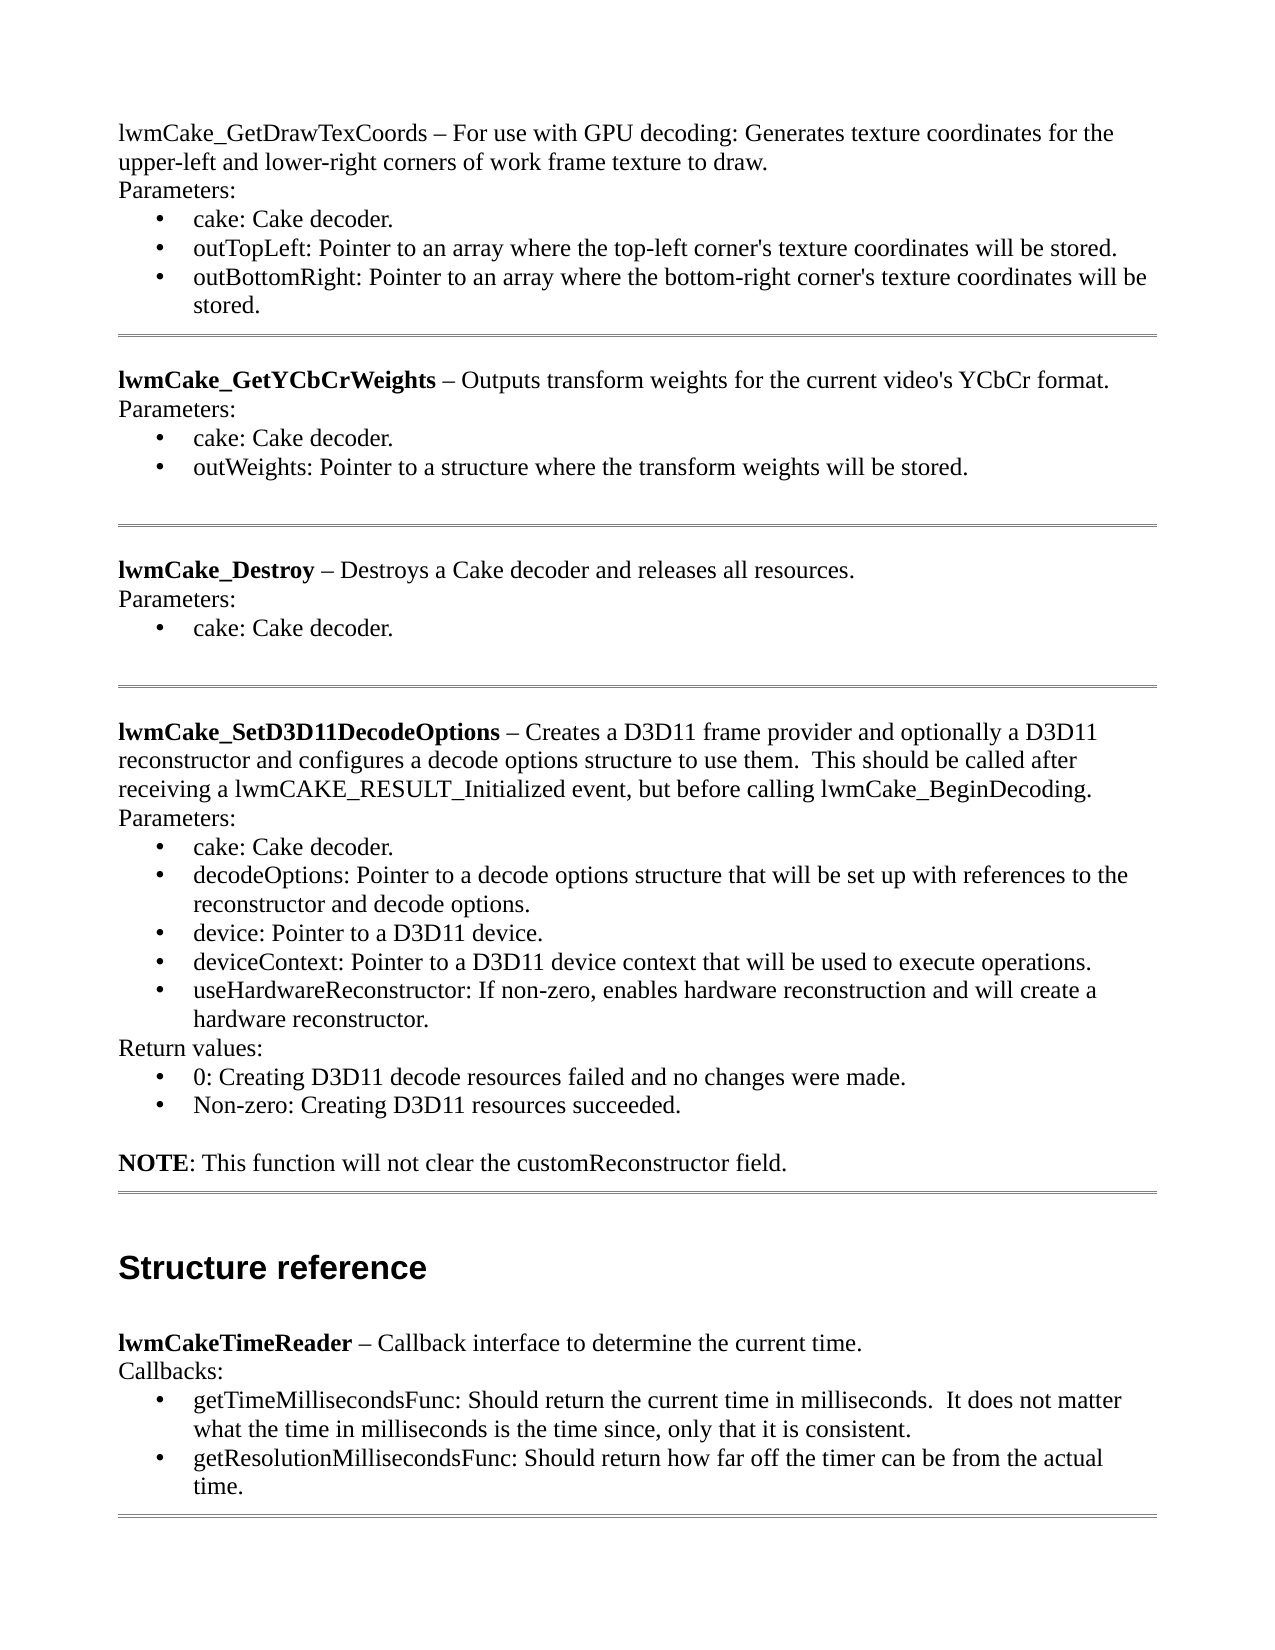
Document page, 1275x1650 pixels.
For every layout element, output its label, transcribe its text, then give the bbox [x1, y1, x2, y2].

list useHardwareReconstructor: If non-zero, enables hardware reconstruction and will create a hardware reconstructor. [156, 975, 1157, 1033]
text Parameters: [118, 394, 1157, 423]
list cake: Cake decoder. [156, 423, 1157, 452]
list Non-zero: Creating D3D11 resources succeeded. [156, 1090, 1157, 1119]
text lwmCakeTimeReader – Callback interface to determine the current time. [118, 1328, 1157, 1356]
list cake: Cake decoder. [156, 613, 1157, 642]
list 0: Creating D3D11 decode resources failed and no changes were made. [156, 1062, 1157, 1090]
list outBottomRight: Pointer to an array where the bottom-right corner's texture coordinates will be stored. [156, 262, 1157, 319]
list outWeights: Pointer to a structure where the transform weights will be stored. [156, 452, 1157, 481]
list cake: Cake decoder. [156, 204, 1157, 233]
text lwmCake_GetDrawTexCoords – For use with GPU decoding: Generates texture coordinates for the upper-left and lower-right corners of work frame texture to draw. [118, 118, 1157, 176]
list deviceContext: Pointer to a D3D11 device context that will be used to execute operations. [156, 947, 1157, 975]
list getResolutionMillisecondsFunc: Should return how far off the timer can be from the actual time. [156, 1443, 1157, 1500]
text lwmCake_Destroy – Destroys a Cake decoder and releases all resources. [118, 555, 1157, 584]
text lwmCake_SetD3D11DecodeOptions – Creates a D3D11 frame provider and optionally a D3D11 reconstructor and configures a decode options structure to use them. This should be called after receiving a lwmCAKE_RESULT_Initialized event, but before calling lwmCake_BeginDecoding. [118, 717, 1157, 803]
list getTimeMillisecondsFunc: Should return the current time in milliseconds. It does not matter what the time in milliseconds is the time since, only that it is consistent. [156, 1385, 1157, 1443]
text Parameters: [118, 584, 1157, 613]
text NOTE: This function will not clear the customReconstructor field. [118, 1148, 1157, 1177]
text Return values: [118, 1033, 1157, 1062]
list decodeOptions: Pointer to a decode options structure that will be set up with references to the reconstructor and decode options. [156, 860, 1157, 918]
subtitle Structure reference [118, 1248, 1157, 1286]
text Callbacks: [118, 1356, 1157, 1385]
text Parameters: [118, 176, 1157, 204]
text Parameters: [118, 803, 1157, 832]
list outTopLeft: Pointer to an array where the top-left corner's texture coordinates will be stored. [156, 233, 1157, 262]
text lwmCake_GetYCbCrWeights – Outputs transform weights for the current video's YCbCr format. [118, 366, 1157, 394]
list device: Pointer to a D3D11 device. [156, 918, 1157, 947]
list cake: Cake decoder. [156, 832, 1157, 860]
